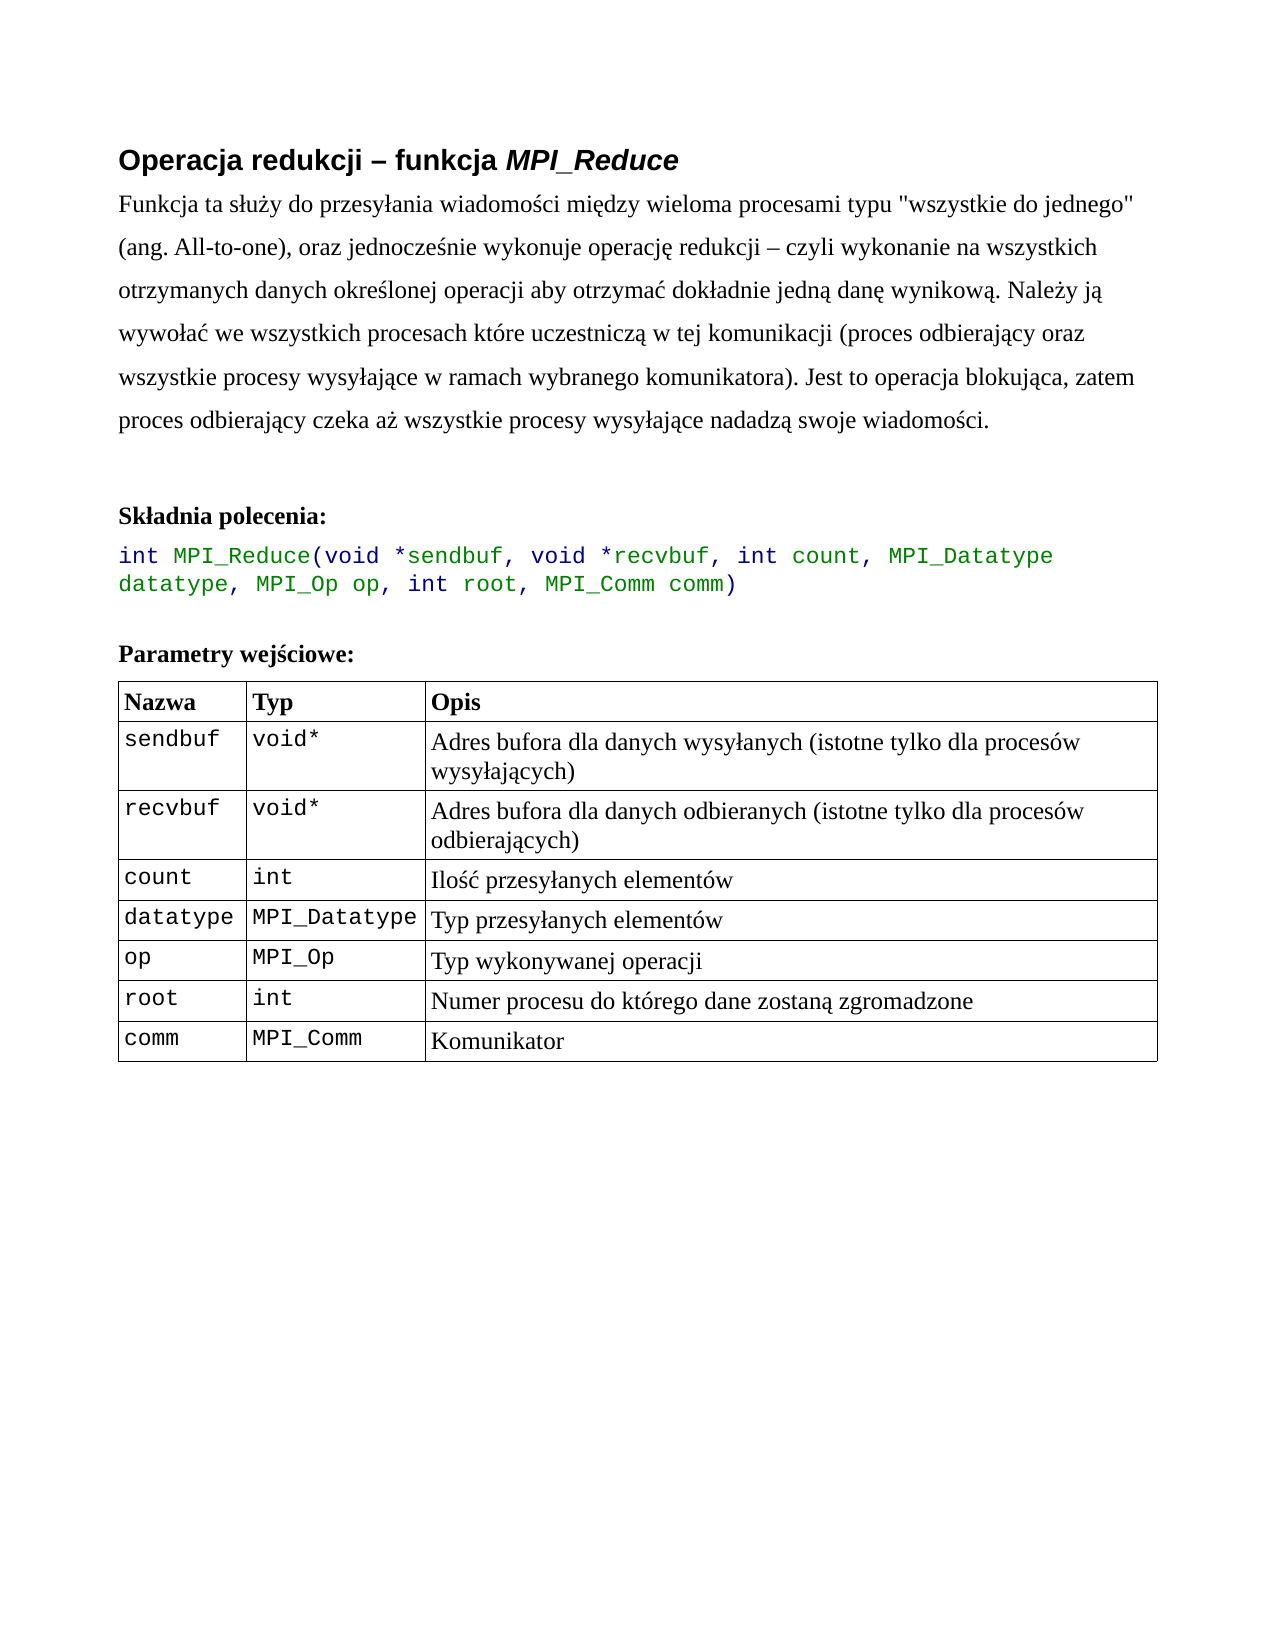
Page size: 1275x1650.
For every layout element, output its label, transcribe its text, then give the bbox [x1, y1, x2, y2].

table_cell int [247, 860, 425, 899]
table_cell MPI_Op [247, 941, 425, 980]
table_cell count [119, 860, 246, 899]
table_cell void* [247, 791, 425, 859]
table_cell Numer procesu do którego dane zostaną zgromadzone [426, 981, 1157, 1021]
table_cell Adres bufora dla danych odbieranych (istotne tylko dla procesów odbierających) [426, 791, 1157, 859]
table_cell int [247, 981, 425, 1021]
table_cell root [119, 981, 246, 1021]
table_cell Typ wykonywanej operacji [426, 941, 1157, 980]
table_cell op [119, 941, 246, 980]
text Funkcja ta służy do przesyłania wiadomości między wieloma procesami typu "wszystkie do jednego" (ang. All-to-one), oraz jednocześnie wykonuje operację redukcji – czyli wykonanie na wszystkich otrzymanych danych określonej operacji aby otrzymać dokładnie jedną danę wynikową. Należy ją wywołać we wszystkich procesach które uczestniczą w tej komunikacji (proces odbierający oraz wszystkie procesy wysyłające w ramach wybranego komunikatora). Jest to operacja blokująca, zatem proces odbierający czeka aż wszystkie procesy wysyłające nadadzą swoje wiadomości. [118, 189, 1157, 433]
table_header Typ [247, 682, 425, 721]
table_cell sendbuf [119, 722, 246, 790]
table_cell comm [119, 1022, 246, 1061]
table_cell MPI_Datatype [247, 901, 425, 940]
subtitle Operacja redukcji – funkcja MPI_Reduce [118, 143, 1157, 177]
text Składnia polecenia: [118, 501, 1157, 530]
table_cell Komunikator [426, 1022, 1157, 1061]
table_cell Ilość przesyłanych elementów [426, 860, 1157, 899]
table_cell datatype [119, 901, 246, 940]
table_header Opis [426, 682, 1157, 721]
table_cell MPI_Comm [247, 1022, 425, 1061]
table_cell Typ przesyłanych elementów [426, 901, 1157, 940]
table_header Nazwa [119, 682, 246, 721]
table_cell recvbuf [119, 791, 246, 859]
text int MPI_Reduce(void *sendbuf, void *recvbuf, int count, MPI_Datatype datatype, MPI_Op op, int root, MPI_Comm comm) [118, 542, 1157, 599]
table_cell void* [247, 722, 425, 790]
text Parametry wejściowe: [118, 639, 1157, 668]
table_cell Adres bufora dla danych wysyłanych (istotne tylko dla procesów wysyłających) [426, 722, 1157, 790]
